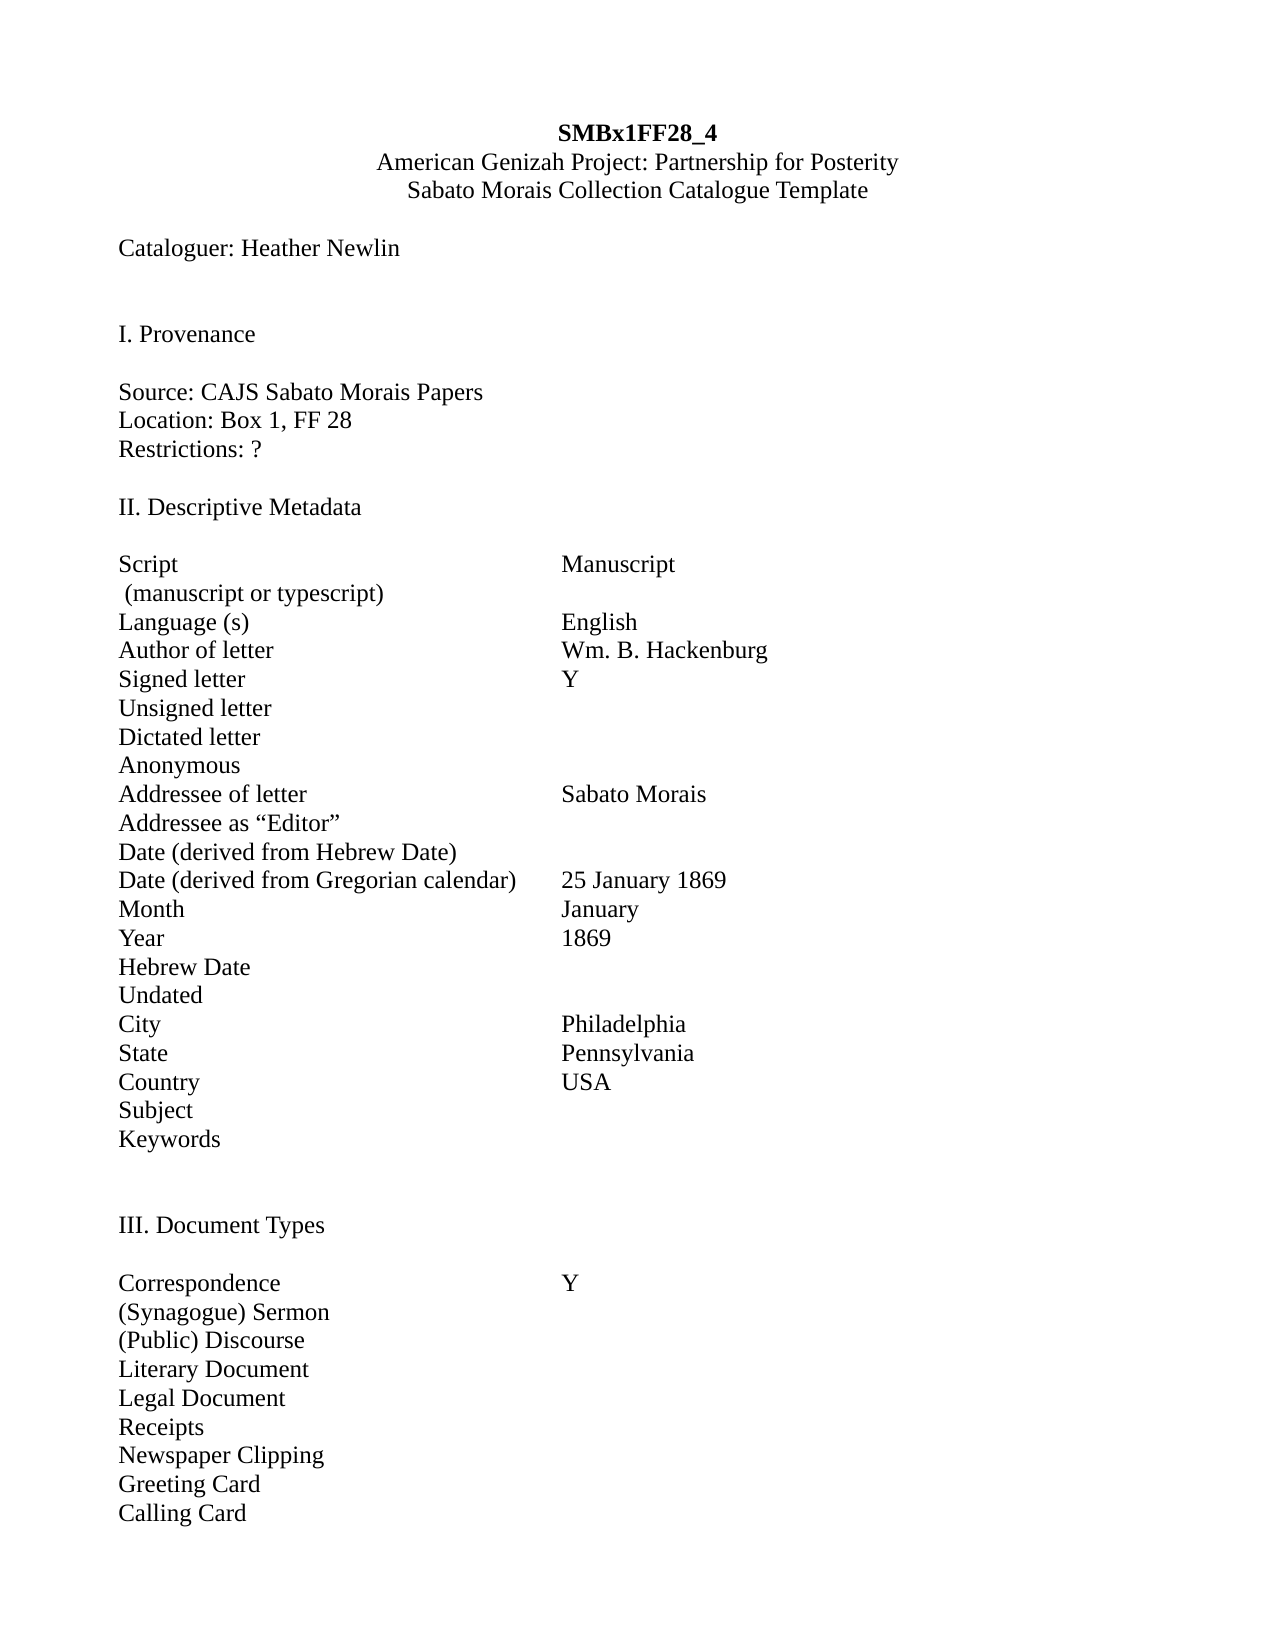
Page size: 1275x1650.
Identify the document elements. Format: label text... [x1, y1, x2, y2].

text Sabato Morais Collection Catalogue Template [118, 176, 1157, 204]
text City Philadelphia [118, 1009, 1157, 1038]
text Month January [118, 894, 1157, 923]
text Script Manuscript [118, 549, 1157, 578]
text Restrictions: ? [118, 434, 1157, 463]
text Calling Card [118, 1498, 1157, 1527]
text Year 1869 [118, 923, 1157, 952]
text Subject [118, 1096, 1157, 1124]
text American Genizah Project: Partnership for Posterity [118, 147, 1157, 176]
text Addressee as “Editor” [118, 808, 1157, 837]
text Correspondence Y [118, 1268, 1157, 1297]
text Keywords [118, 1124, 1157, 1153]
text II. Descriptive Metadata [118, 492, 1157, 521]
text Literary Document [118, 1354, 1157, 1383]
text Author of letter Wm. B. Hackenburg [118, 636, 1157, 664]
text Location: Box 1, FF 28 [118, 406, 1157, 434]
text Undated [118, 981, 1157, 1009]
text Signed letter Y [118, 664, 1157, 693]
text Hebrew Date [118, 952, 1157, 981]
text Dictated letter [118, 722, 1157, 751]
text (Public) Discourse [118, 1326, 1157, 1354]
text Language (s) English [118, 607, 1157, 636]
text (Synagogue) Sermon [118, 1297, 1157, 1326]
text Legal Document [118, 1383, 1157, 1412]
text State Pennsylvania [118, 1038, 1157, 1067]
text Cataloguer: Heather Newlin [118, 233, 1157, 262]
text Addressee of letter Sabato Morais [118, 779, 1157, 808]
text Newspaper Clipping [118, 1441, 1157, 1469]
text Date (derived from Gregorian calendar) 25 January 1869 [118, 866, 1157, 894]
text Greeting Card [118, 1469, 1157, 1498]
text Anonymous [118, 751, 1157, 779]
text Country USA [118, 1067, 1157, 1096]
text Unsigned letter [118, 693, 1157, 722]
text I. Provenance [118, 319, 1157, 348]
text SMBx1FF28_4 [118, 118, 1157, 147]
text Date (derived from Hebrew Date) [118, 837, 1157, 866]
text (manuscript or typescript) [118, 578, 1157, 607]
text III. Document Types [118, 1211, 1157, 1239]
text Source: CAJS Sabato Morais Papers [118, 377, 1157, 406]
text Receipts [118, 1412, 1157, 1441]
